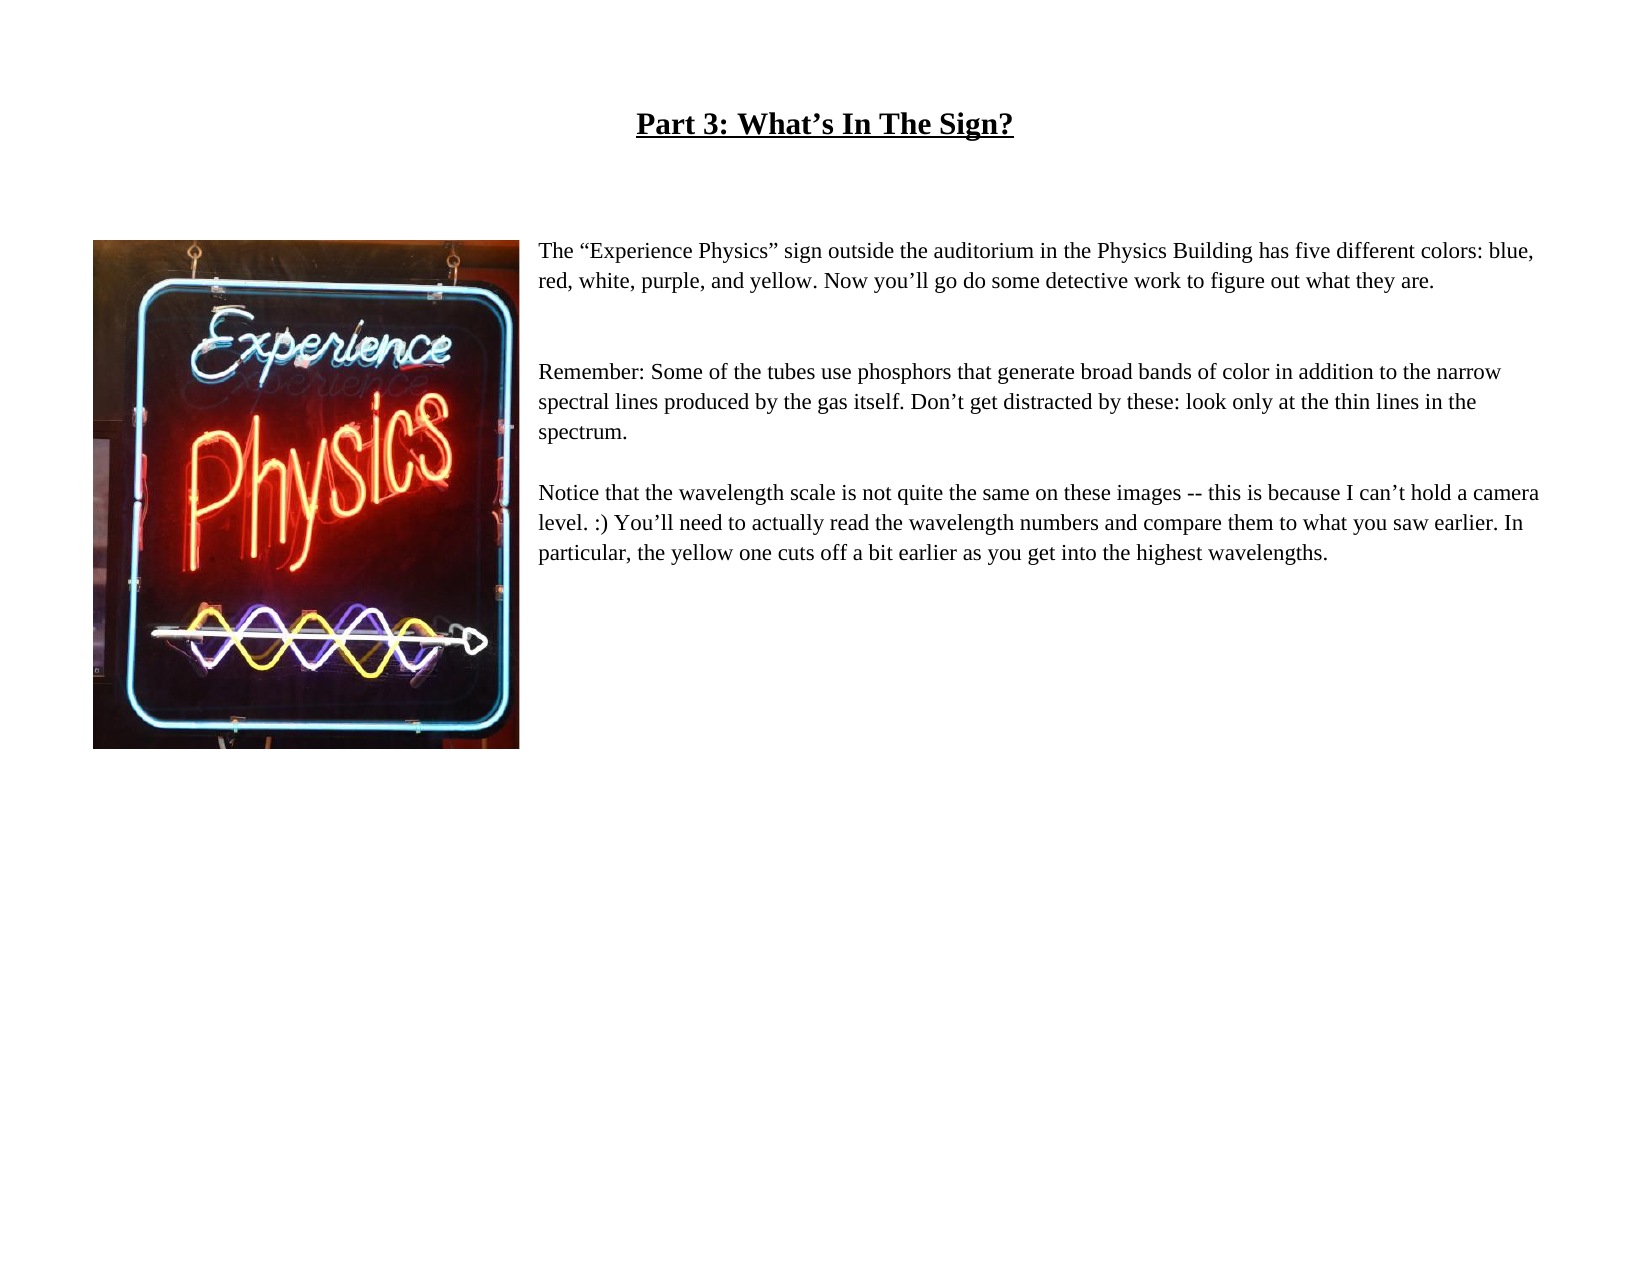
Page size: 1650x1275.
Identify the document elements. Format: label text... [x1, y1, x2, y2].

picture [93, 240, 520, 749]
text Remember: Some of the tubes use phosphors that generate broad bands of color in addition to the narrow spectral lines produced by the gas itself. Don’t get distracted by these: look only at the thin lines in the spectrum. [520, 358, 1560, 445]
text Part 3: What’s In The Sign? [90, 105, 1560, 141]
text Notice that the wavelength scale is not quite the same on these images -- this is because I can’t hold a camera level. :) You’ll need to actually read the wavelength numbers and compare them to what you saw earlier. In particular, the yellow one cuts off a bit earlier as you get into the highest wavelengths. [520, 479, 1560, 566]
text The “Experience Physics” sign outside the auditorium in the Physics Building has five different colors: blue, red, white, purple, and yellow. Now you’ll go do some detective work to figure out what they are. [90, 237, 1560, 294]
